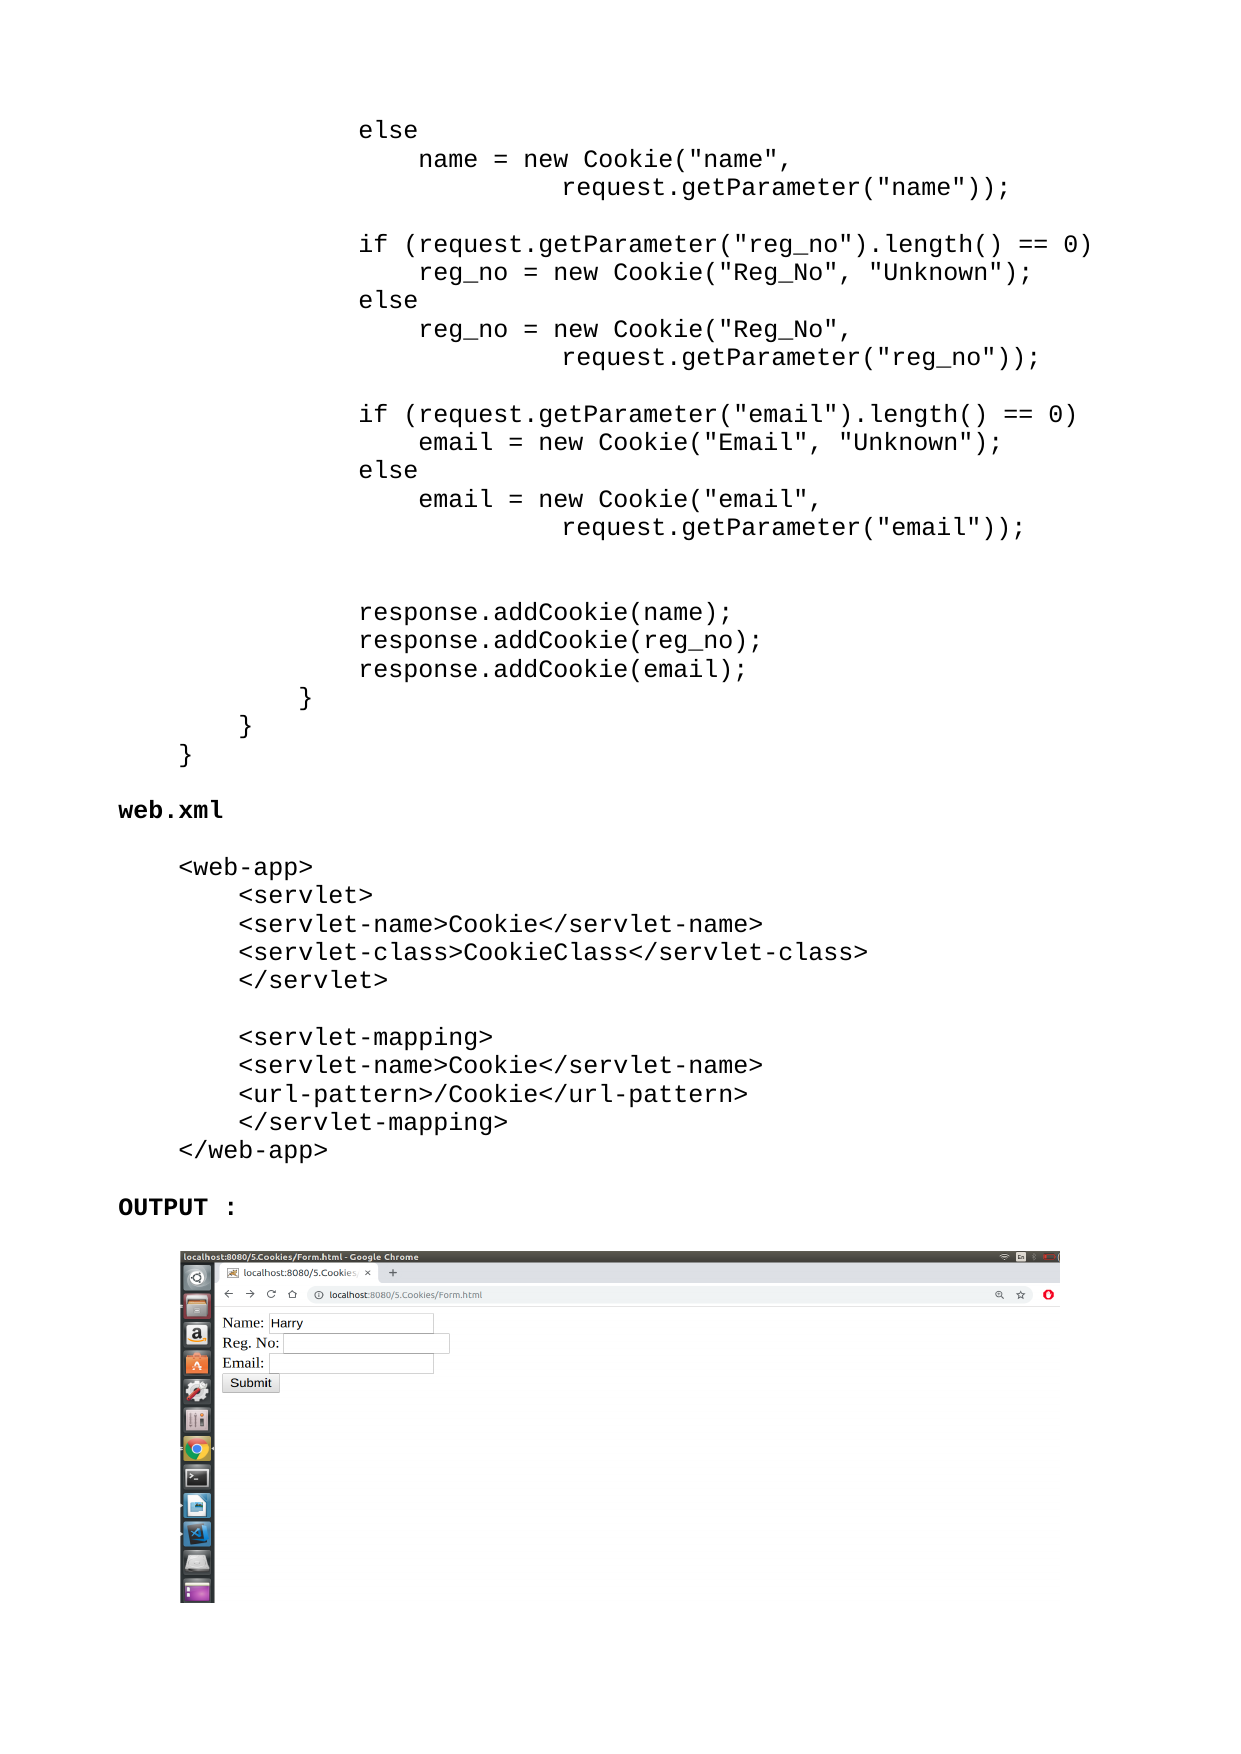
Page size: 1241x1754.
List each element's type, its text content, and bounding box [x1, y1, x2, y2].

picture [180, 1251, 1060, 1603]
text <servlet-mapping> [118, 1025, 1122, 1053]
text </servlet-mapping> [118, 1110, 1122, 1138]
text } [118, 713, 1122, 741]
text email = new Cookie("email", request.getParameter("email")); [118, 486, 1122, 543]
text <servlet> [118, 883, 1122, 911]
text <servlet-class>CookieClass</servlet-class> [118, 940, 1122, 968]
text response.addCookie(email); [118, 656, 1122, 685]
text <servlet-name>Cookie</servlet-name> [118, 911, 1122, 940]
text name = new Cookie("name", request.getParameter("name")); [118, 146, 1122, 203]
text if (request.getParameter("reg_no").length() == 0) [118, 231, 1122, 260]
text reg_no = new Cookie("Reg_No", request.getParameter("reg_no")); [118, 316, 1122, 373]
text if (request.getParameter("email").length() == 0) [118, 401, 1122, 430]
text <servlet-name>Cookie</servlet-name> [118, 1053, 1122, 1081]
text reg_no = new Cookie("Reg_No", "Unknown"); [118, 260, 1122, 288]
text OUTPUT : [118, 1195, 1122, 1223]
text } [118, 741, 1122, 770]
text else [118, 288, 1122, 316]
text web.xml [118, 798, 1122, 826]
text <url-pattern>/Cookie</url-pattern> [118, 1081, 1122, 1110]
text email = new Cookie("Email", "Unknown"); [118, 430, 1122, 458]
text response.addCookie(name); [118, 600, 1122, 628]
text else [118, 118, 1122, 146]
text </servlet> [118, 968, 1122, 996]
text response.addCookie(reg_no); [118, 628, 1122, 656]
text </web-app> [118, 1138, 1122, 1166]
text else [118, 458, 1122, 486]
text <web-app> [118, 855, 1122, 883]
text } [118, 685, 1122, 713]
